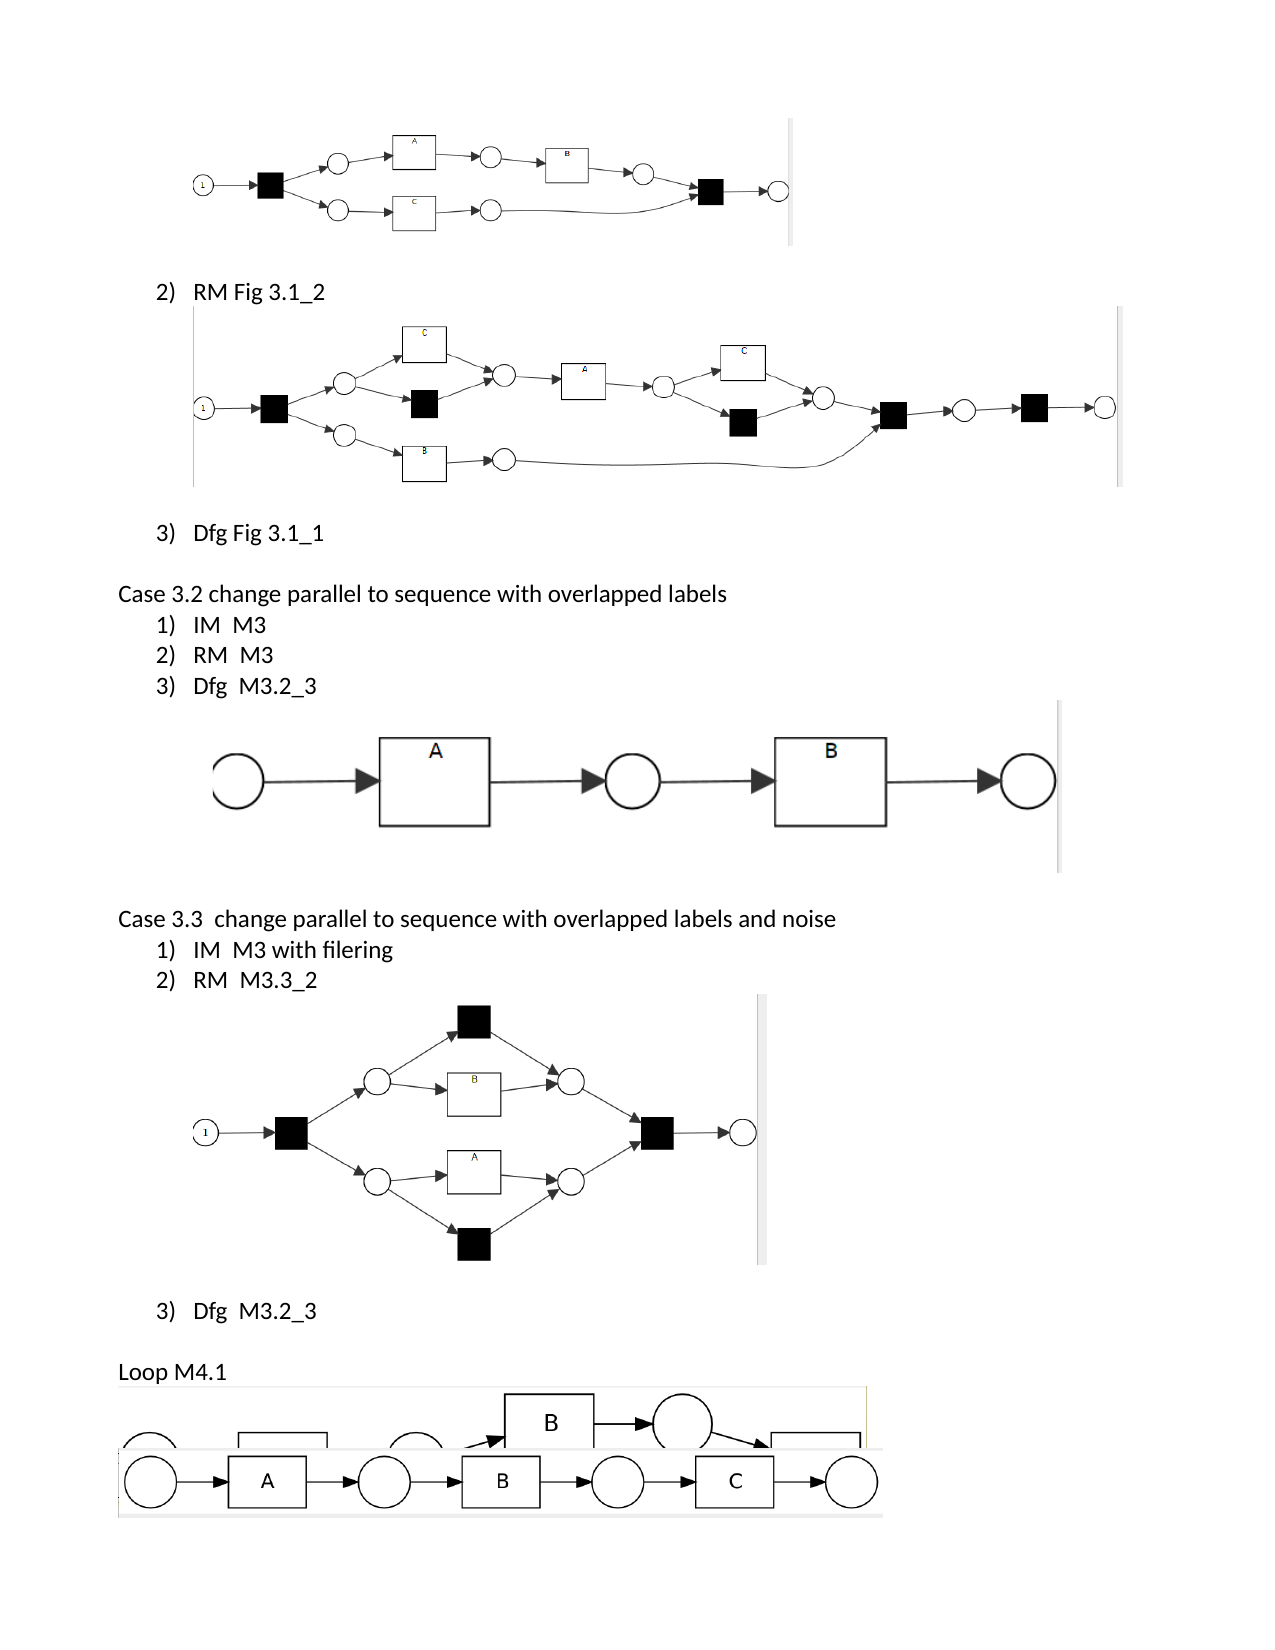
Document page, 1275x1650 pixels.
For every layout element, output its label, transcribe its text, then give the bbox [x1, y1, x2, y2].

picture [193, 994, 767, 1265]
picture [193, 306, 1123, 487]
list RM M3.3_2 [156, 964, 1157, 995]
picture [193, 118, 793, 246]
text Case 3.2 change parallel to sequence with overlapped labels [118, 578, 1157, 609]
list RM Fig 3.1_2 [156, 276, 1157, 307]
list RM M3 [156, 639, 1157, 670]
list Dfg Fig 3.1_1 [156, 517, 1157, 548]
picture [212, 700, 1063, 873]
picture [118, 1386, 883, 1518]
text M4.2 [867, 1417, 1157, 1448]
list Dfg M3.2_3 [156, 670, 1157, 701]
list Dfg M3.2_3 [156, 1295, 1157, 1326]
list IM M3 with filering [156, 934, 1157, 964]
list IM M3 [156, 609, 1157, 639]
text Loop M4.1 [118, 1356, 1157, 1387]
text Case 3.3 change parallel to sequence with overlapped labels and noise [118, 903, 1157, 934]
